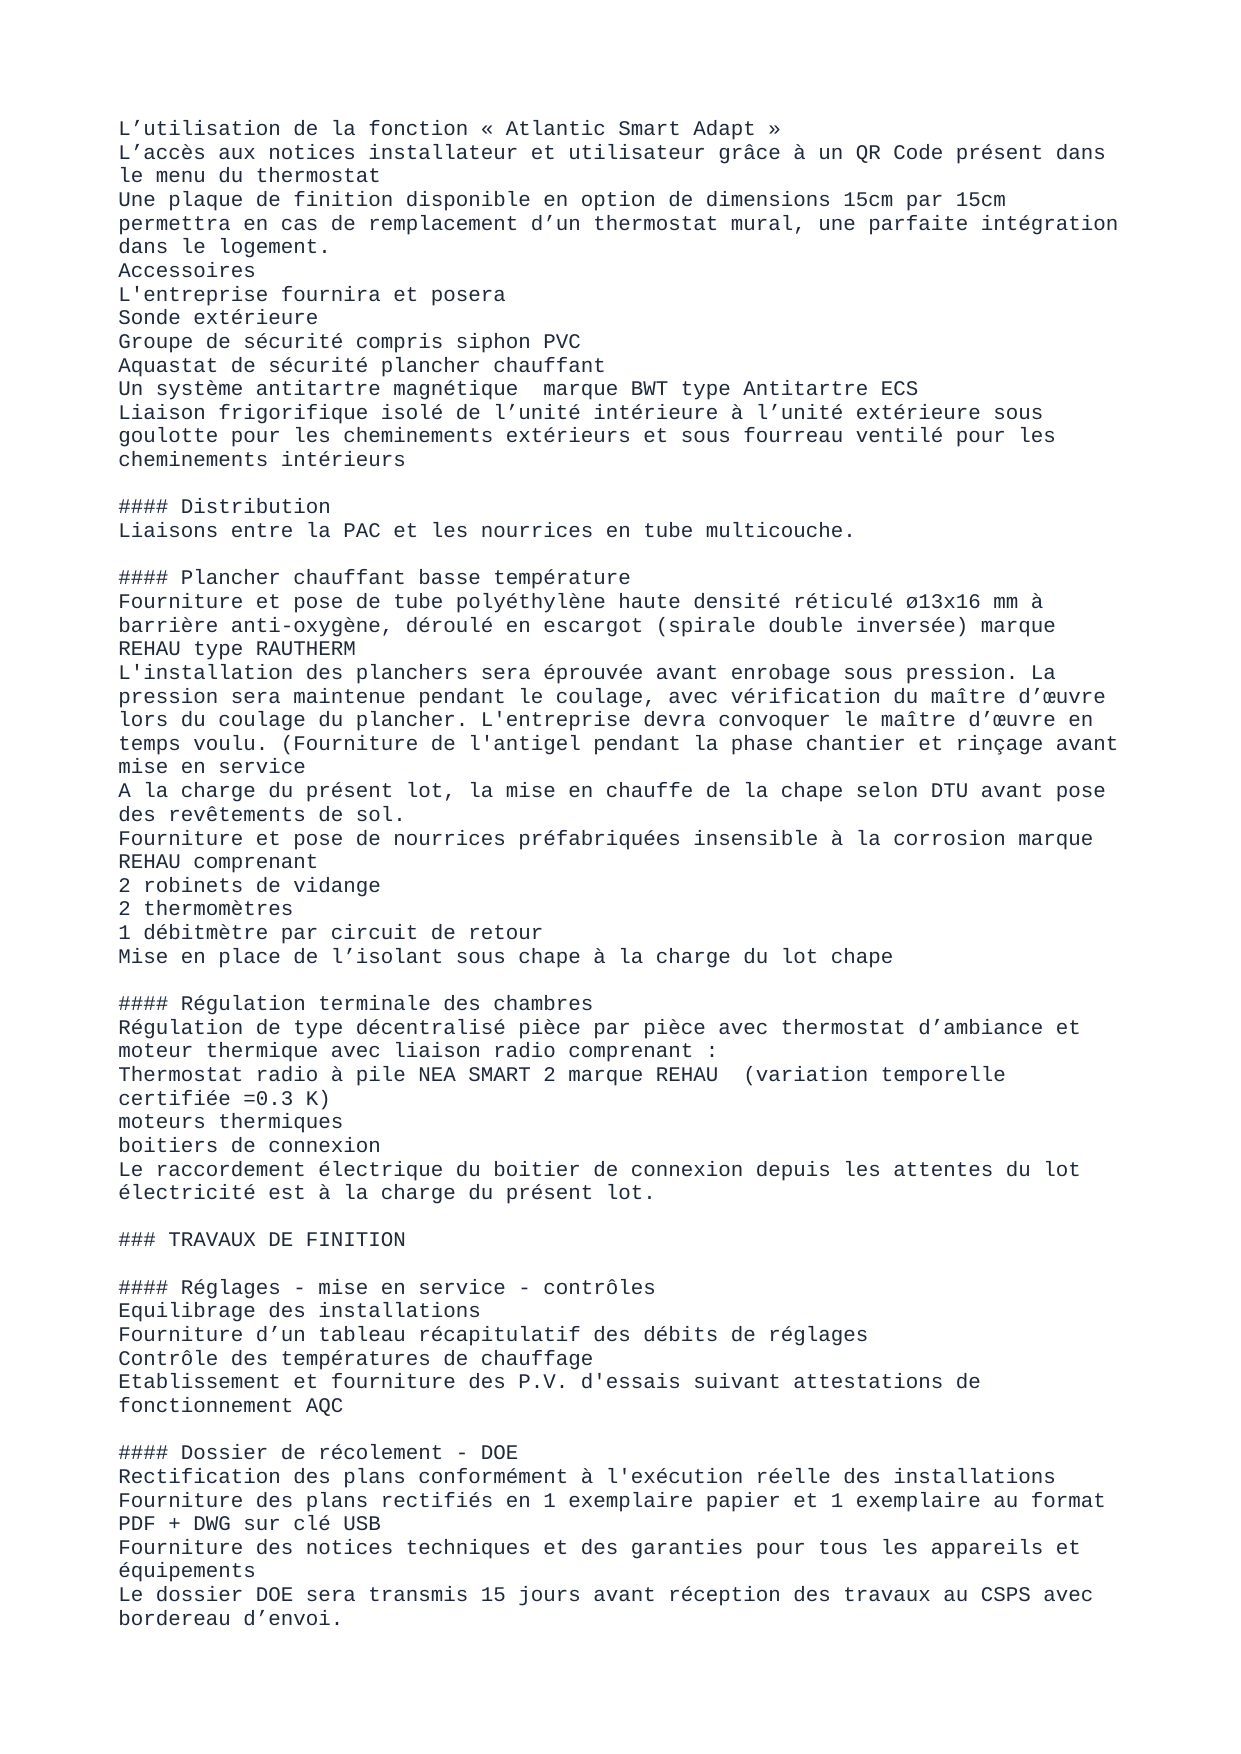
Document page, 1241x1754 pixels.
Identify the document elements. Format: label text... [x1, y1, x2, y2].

text Liaison frigorifique isolé de l’unité intérieure à l’unité extérieure sous goulotte pour les cheminements extérieurs et sous fourreau ventilé pour les cheminements intérieurs [118, 402, 1122, 473]
text 2 thermomètres [118, 898, 1122, 922]
text Fourniture des plans rectifiés en 1 exemplaire papier et 1 exemplaire au format PDF + DWG sur clé USB [118, 1489, 1122, 1537]
text Accessoires [118, 260, 1122, 284]
text Aquastat de sécurité plancher chauffant [118, 354, 1122, 378]
text Sonde extérieure [118, 307, 1122, 331]
text Régulation de type décentralisé pièce par pièce avec thermostat d’ambiance et moteur thermique avec liaison radio comprenant : [118, 1017, 1122, 1064]
text Le raccordement électrique du boitier de connexion depuis les attentes du lot électricité est à la charge du présent lot. [118, 1158, 1122, 1206]
text boitiers de connexion [118, 1135, 1122, 1158]
text Equilibrage des installations [118, 1300, 1122, 1324]
text Fourniture et pose de tube polyéthylène haute densité réticulé ø13x16 mm à barrière anti-oxygène, déroulé en escargot (spirale double inversée) marque REHAU type RAUTHERM [118, 591, 1122, 662]
text L'entreprise fournira et posera [118, 284, 1122, 307]
text Fourniture et pose de nourrices préfabriquées insensible à la corrosion marque REHAU comprenant [118, 827, 1122, 875]
text L’accès aux notices installateur et utilisateur grâce à un QR Code présent dans le menu du thermostat [118, 142, 1122, 189]
text Rectification des plans conformément à l'exécution réelle des installations [118, 1466, 1122, 1489]
text #### Plancher chauffant basse température [118, 567, 1122, 591]
text #### Régulation terminale des chambres [118, 993, 1122, 1017]
text Un système antitartre magnétique marque BWT type Antitartre ECS [118, 378, 1122, 402]
text #### Distribution [118, 496, 1122, 520]
text Etablissement et fourniture des P.V. d'essais suivant attestations de fonctionnement AQC [118, 1371, 1122, 1419]
text Contrôle des températures de chauffage [118, 1348, 1122, 1371]
text Le dossier DOE sera transmis 15 jours avant réception des travaux au CSPS avec bordereau d’envoi. [118, 1584, 1122, 1631]
text A la charge du présent lot, la mise en chauffe de la chape selon DTU avant pose des revêtements de sol. [118, 780, 1122, 827]
text Une plaque de finition disponible en option de dimensions 15cm par 15cm permettra en cas de remplacement d’un thermostat mural, une parfaite intégration dans le logement. [118, 189, 1122, 260]
text L'installation des planchers sera éprouvée avant enrobage sous pression. La pression sera maintenue pendant le coulage, avec vérification du maître d’œuvre lors du coulage du plancher. L'entreprise devra convoquer le maître d’œuvre en temps voulu. (Fourniture de l'antigel pendant la phase chantier et rinçage avant mise en service [118, 662, 1122, 780]
text Groupe de sécurité compris siphon PVC [118, 331, 1122, 354]
text #### Dossier de récolement - DOE [118, 1442, 1122, 1466]
text Fourniture d’un tableau récapitulatif des débits de réglages [118, 1324, 1122, 1348]
text ### TRAVAUX DE FINITION [118, 1229, 1122, 1253]
text Fourniture des notices techniques et des garanties pour tous les appareils et équipements [118, 1537, 1122, 1584]
text Liaisons entre la PAC et les nourrices en tube multicouche. [118, 520, 1122, 544]
text #### Réglages - mise en service - contrôles [118, 1277, 1122, 1300]
text 1 débitmètre par circuit de retour [118, 922, 1122, 946]
text moteurs thermiques [118, 1111, 1122, 1135]
text Thermostat radio à pile NEA SMART 2 marque REHAU (variation temporelle certifiée =0.3 K) [118, 1064, 1122, 1111]
text L’utilisation de la fonction « Atlantic Smart Adapt » [118, 118, 1122, 142]
text 2 robinets de vidange [118, 875, 1122, 898]
text Mise en place de l’isolant sous chape à la charge du lot chape [118, 946, 1122, 969]
